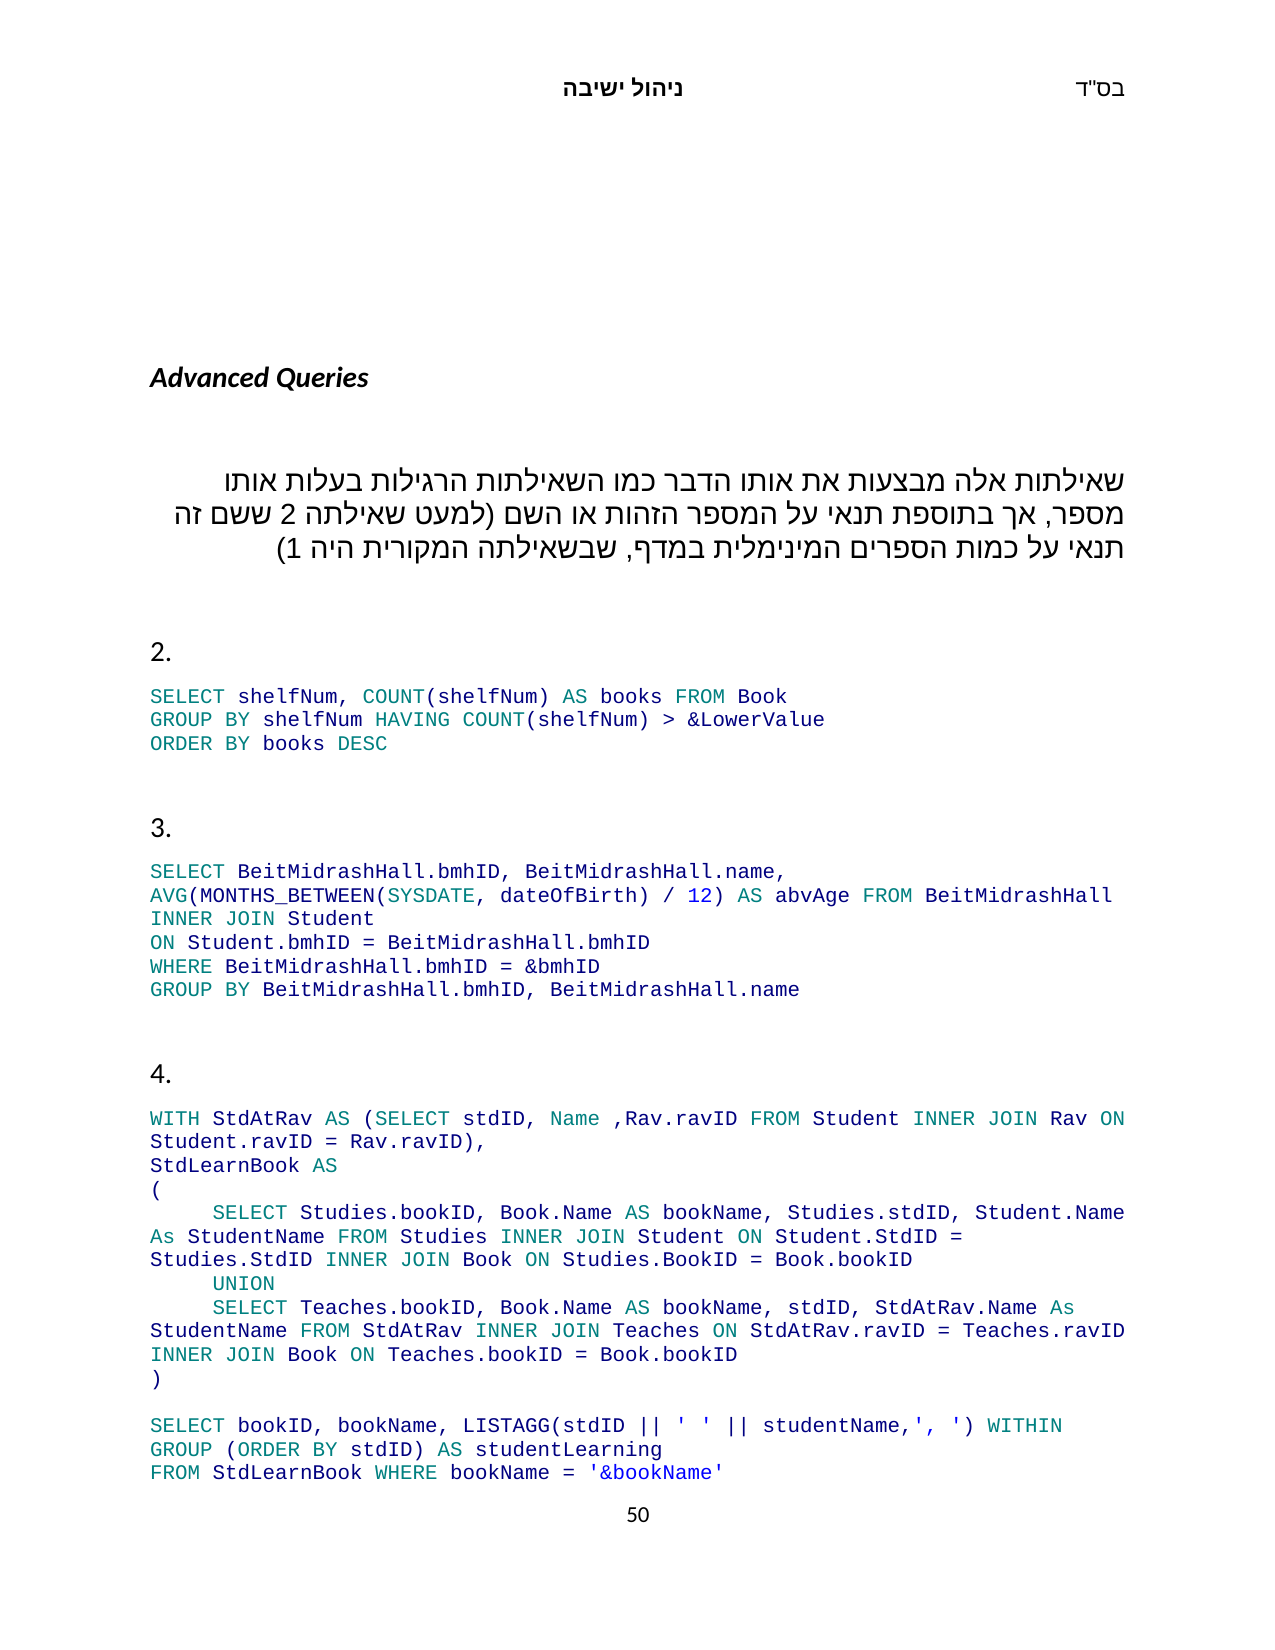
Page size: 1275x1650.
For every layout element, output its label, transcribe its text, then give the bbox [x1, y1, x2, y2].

text UNION [150, 1273, 1125, 1297]
text SELECT Teaches.bookID, Book.Name AS bookName, stdID, StdAtRav.Name As StudentName FROM StdAtRav INNER JOIN Teaches ON StdAtRav.ravID = Teaches.ravID INNER JOIN Book ON Teaches.bookID = Book.bookID [150, 1297, 1125, 1368]
text ORDER BY books DESC [150, 733, 1125, 757]
text ON Student.bmhID = BeitMidrashHall.bmhID [150, 932, 1125, 956]
text SELECT Studies.bookID, Book.Name AS bookName, Studies.stdID, Student.Name As StudentName FROM Studies INNER JOIN Student ON Student.StdID = Studies.StdID INNER JOIN Book ON Studies.BookID = Book.bookID [150, 1202, 1125, 1273]
text ( [150, 1178, 1125, 1202]
text Advanced Queries [150, 359, 1125, 395]
text שאילתות אלה מבצעות את אותו הדבר כמו השאילתות הרגילות בעלות אותו מספר, אך בתוספת תנאי על המספר הזהות או השם (למעט שאילתה 2 ששם זה תנאי על כמות הספרים המינימלית במדף, שבשאילתה המקורית היה 1) [150, 464, 1125, 564]
text WHERE BeitMidrashHall.bmhID = &bmhID [150, 956, 1125, 979]
text SELECT bookID, bookName, LISTAGG(stdID || ' ' || studentName,', ') WITHIN GROUP (ORDER BY stdID) AS studentLearning [150, 1415, 1125, 1462]
text SELECT shelfNum, COUNT(shelfNum) AS books FROM Book [150, 686, 1125, 709]
text ) [150, 1368, 1125, 1391]
text FROM StdLearnBook WHERE bookName = '&bookName' [150, 1462, 1125, 1486]
text WITH StdAtRav AS (SELECT stdID, Name ,Rav.ravID FROM Student INNER JOIN Rav ON Student.ravID = Rav.ravID), [150, 1108, 1125, 1155]
text 4. [150, 1055, 1125, 1091]
text SELECT BeitMidrashHall.bmhID, BeitMidrashHall.name, AVG(MONTHS_BETWEEN(SYSDATE, dateOfBirth) / 12) AS abvAge FROM BeitMidrashHall INNER JOIN Student [150, 861, 1125, 932]
text GROUP BY shelfNum HAVING COUNT(shelfNum) > &LowerValue [150, 709, 1125, 733]
text StdLearnBook AS [150, 1155, 1125, 1178]
text GROUP BY BeitMidrashHall.bmhID, BeitMidrashHall.name [150, 979, 1125, 1003]
text 2. [150, 633, 1125, 669]
text 3. [150, 809, 1125, 844]
